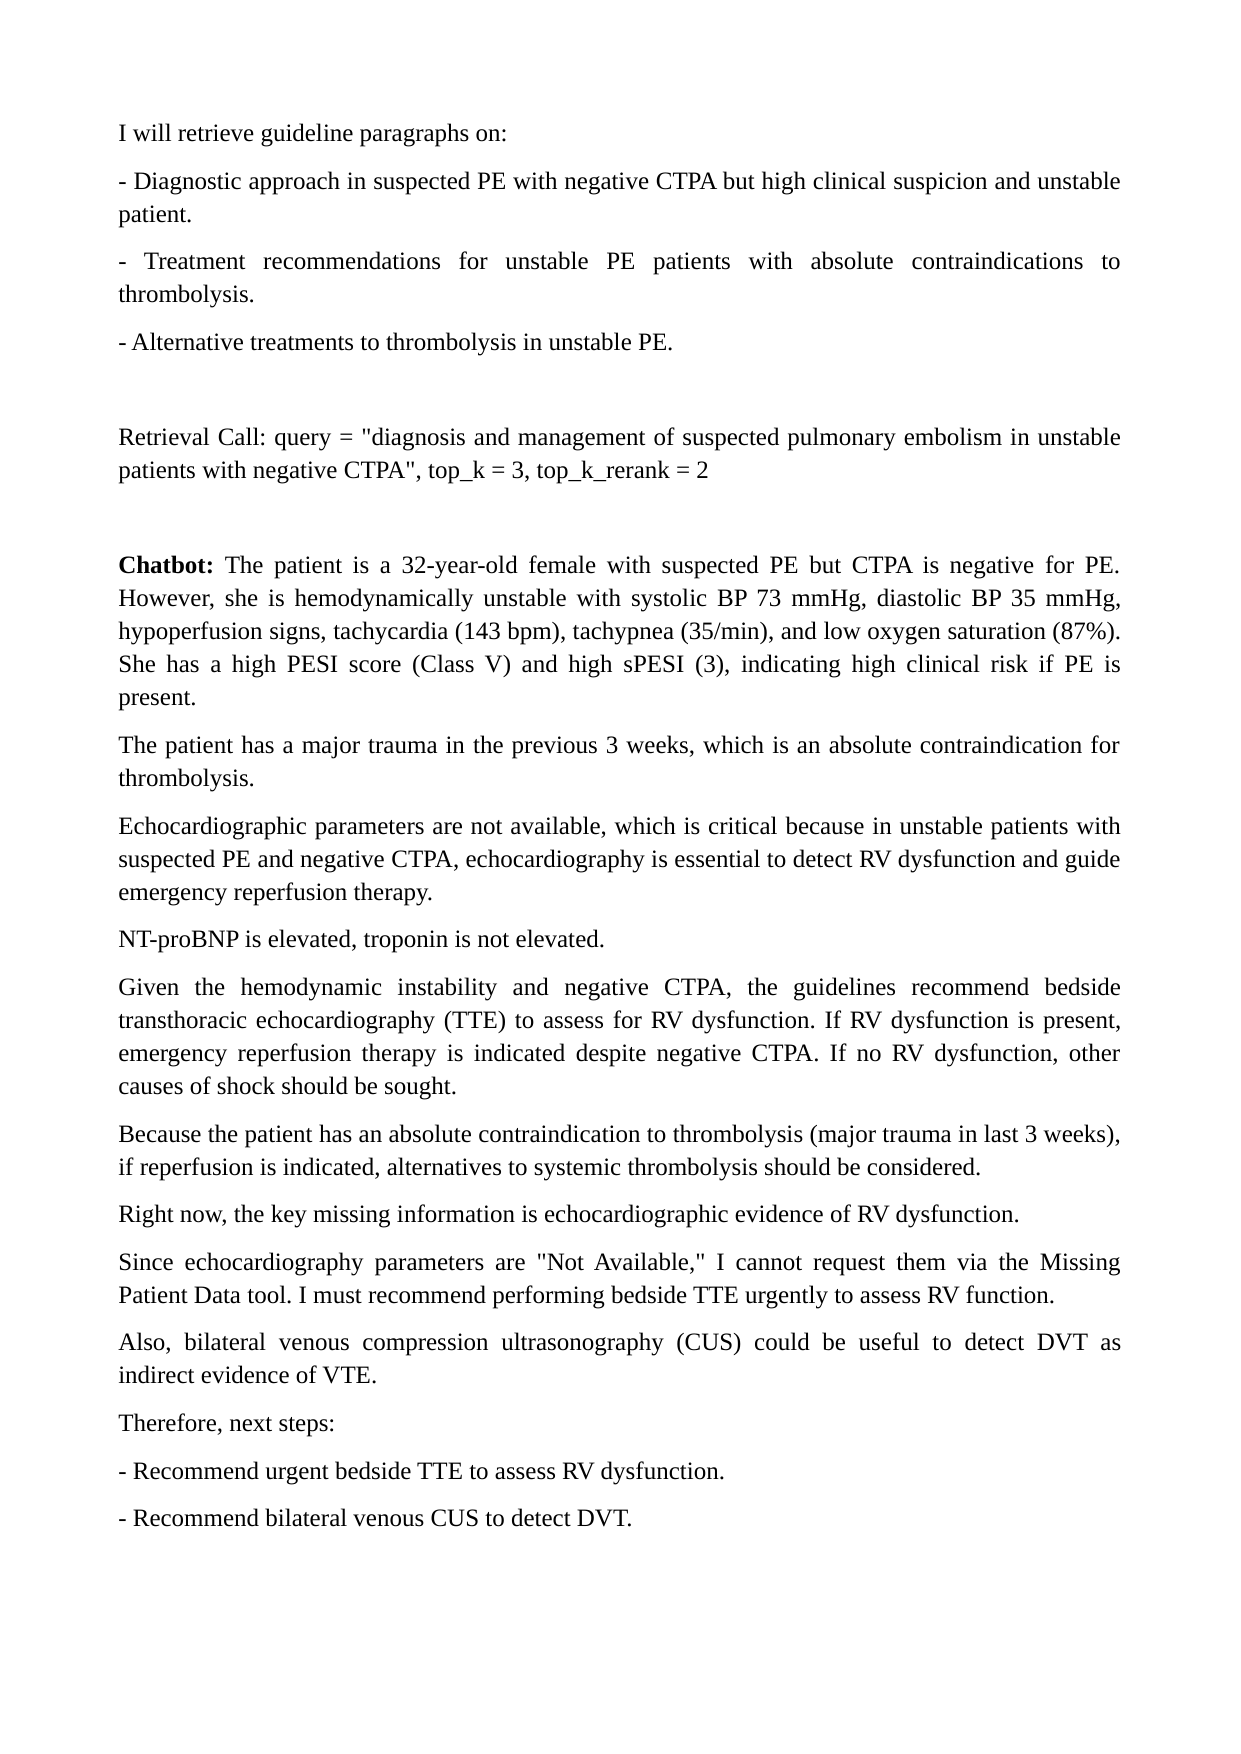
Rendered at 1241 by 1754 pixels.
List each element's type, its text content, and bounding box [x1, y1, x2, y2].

text Because the patient has an absolute contraindication to thrombolysis (major trauma in last 3 weeks), if reperfusion is indicated, alternatives to systemic thrombolysis should be considered. [118, 1119, 1122, 1180]
text - Treatment recommendations for unstable PE patients with absolute contraindications to thrombolysis. [118, 246, 1122, 308]
text Retrieval Call: query = "diagnosis and management of suspected pulmonary embolism in unstable patients with negative CTPA", top_k = 3, top_k_rerank = 2 [118, 422, 1122, 484]
text - Diagnostic approach in suspected PE with negative CTPA but high clinical suspicion and unstable patient. [118, 166, 1122, 227]
text Echocardiographic parameters are not available, which is critical because in unstable patients with suspected PE and negative CTPA, echocardiography is essential to detect RV dysfunction and guide emergency reperfusion therapy. [118, 811, 1122, 906]
text Also, bilateral venous compression ultrasonography (CUS) could be useful to detect DVT as indirect evidence of VTE. [118, 1327, 1122, 1389]
text - Recommend urgent bedside TTE to assess RV dysfunction. [118, 1456, 1122, 1484]
text Given the hemodynamic instability and negative CTPA, the guidelines recommend bedside transthoracic echocardiography (TTE) to assess for RV dysfunction. If RV dysfunction is present, emergency reperfusion therapy is indicated despite negative CTPA. If no RV dysfunction, other causes of shock should be sought. [118, 972, 1122, 1100]
text NT-proBNP is elevated, troponin is not elevated. [118, 924, 1122, 953]
text - Alternative treatments to thrombolysis in unstable PE. [118, 327, 1122, 356]
text I will retrieve guideline paragraphs on: [118, 118, 1122, 147]
text Therefore, next steps: [118, 1408, 1122, 1437]
text Right now, the key missing information is echocardiographic evidence of RV dysfunction. [118, 1199, 1122, 1228]
text Since echocardiography parameters are "Not Available," I cannot request them via the Missing Patient Data tool. I must recommend performing bedside TTE urgently to assess RV function. [118, 1247, 1122, 1309]
text - Recommend bilateral venous CUS to detect DVT. [118, 1503, 1122, 1532]
text The patient has a major trauma in the previous 3 weeks, which is an absolute contraindication for thrombolysis. [118, 730, 1122, 792]
text Chatbot: The patient is a 32-year-old female with suspected PE but CTPA is negative for PE. However, she is hemodynamically unstable with systolic BP 73 mmHg, diastolic BP 35 mmHg, hypoperfusion signs, tachycardia (143 bpm), tachypnea (35/min), and low oxygen saturation (87%). She has a high PESI score (Class V) and high sPESI (3), indicating high clinical risk if PE is present. [118, 550, 1122, 711]
